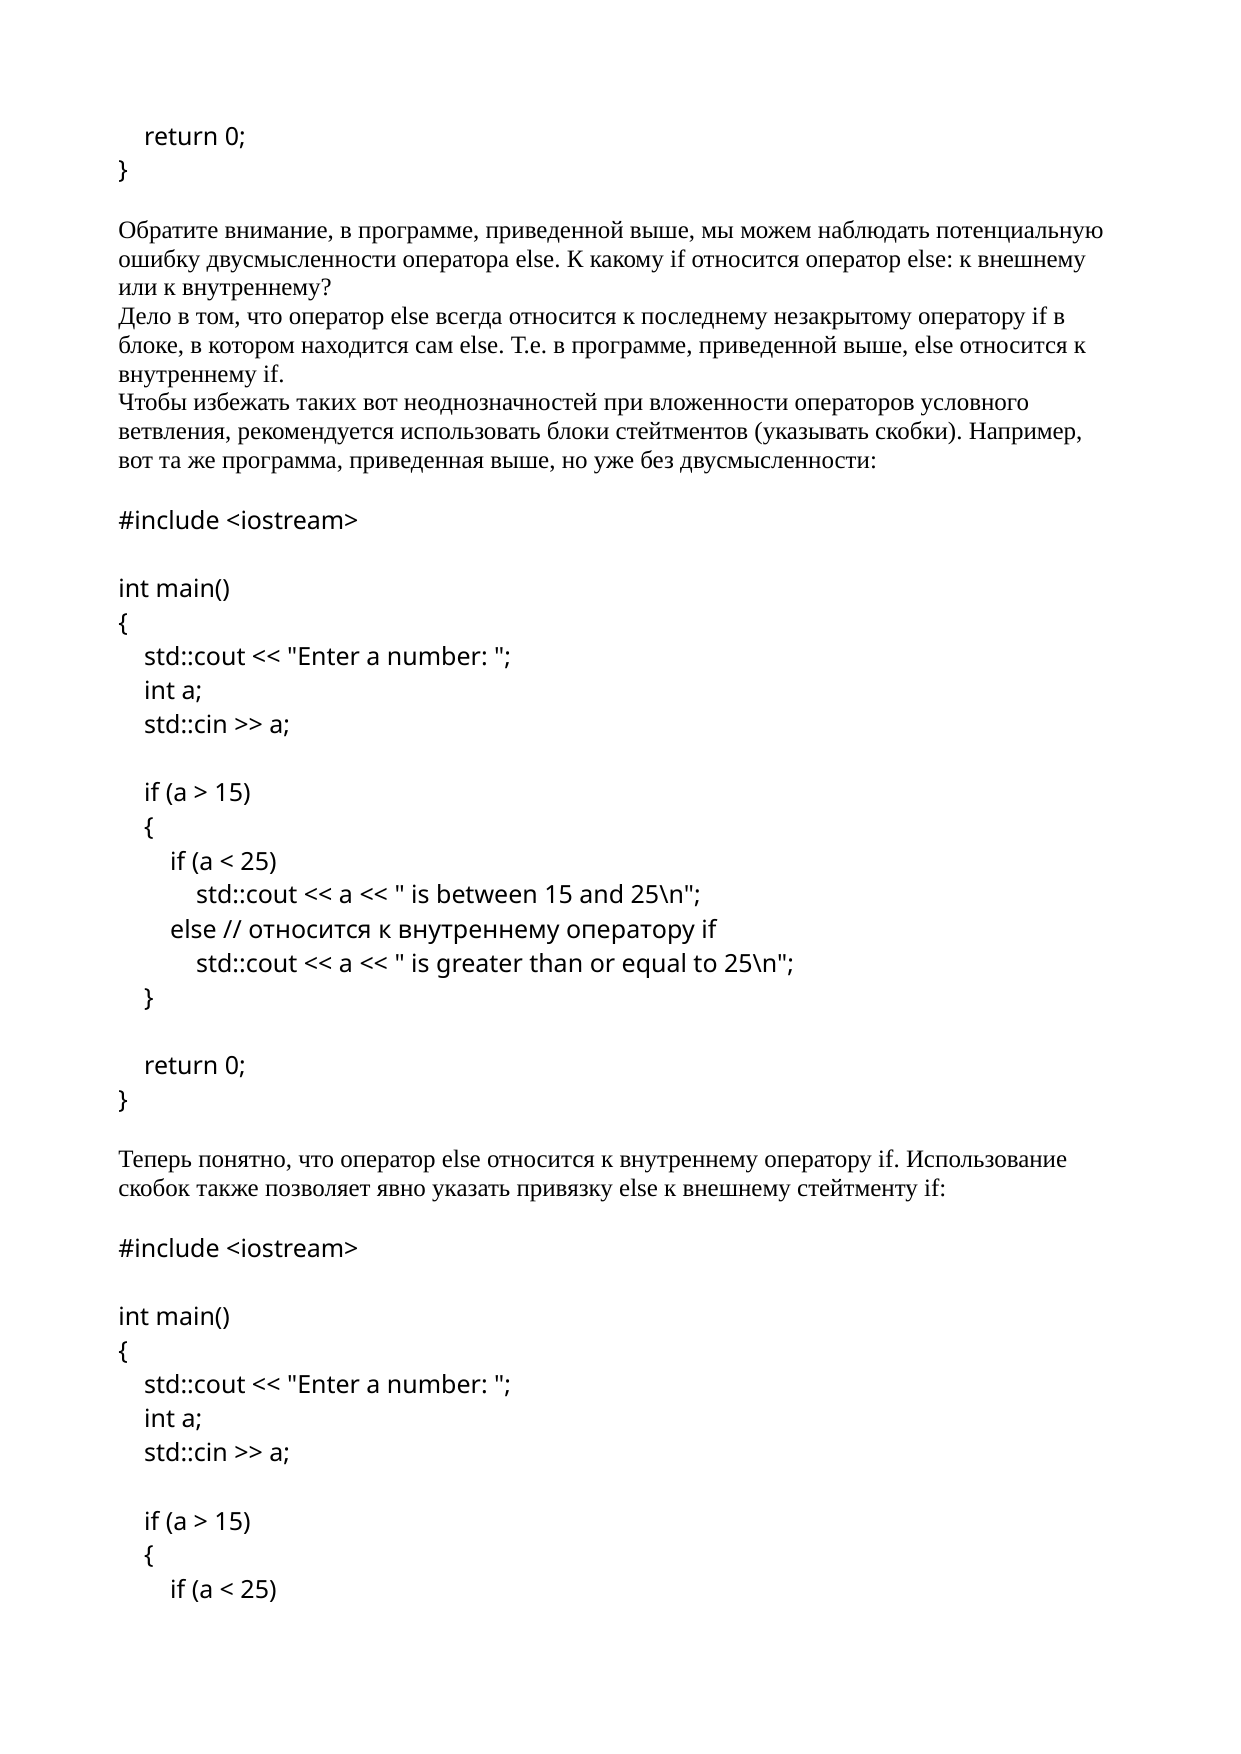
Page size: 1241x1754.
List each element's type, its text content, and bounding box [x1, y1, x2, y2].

text Теперь понятно, что оператор else относится к внутреннему оператору if. Использование скобок также позволяет явно указать привязку else к внешнему стейтменту if: [118, 1144, 1122, 1202]
text int a; [118, 673, 1122, 707]
text #include <iostream> [118, 1231, 1122, 1265]
text std::cin >> a; [118, 1435, 1122, 1469]
text return 0; [118, 118, 1122, 152]
text int a; [118, 1401, 1122, 1435]
text { [118, 605, 1122, 639]
text if (a > 15) [118, 775, 1122, 809]
text std::cout << a << " is greater than or equal to 25\n"; [118, 945, 1122, 979]
text if (a < 25) [118, 843, 1122, 877]
text Дело в том, что оператор else всегда относится к последнему незакрытому оператору if в блоке, в котором находится сам else. Т.е. в программе, приведенной выше, else относится к внутреннему if. [118, 301, 1122, 387]
text { [118, 1333, 1122, 1367]
text { [118, 809, 1122, 843]
text return 0; [118, 1047, 1122, 1082]
text } [118, 152, 1122, 186]
text } [118, 1082, 1122, 1116]
text std::cout << "Enter a number: "; [118, 1367, 1122, 1401]
text std::cin >> a; [118, 707, 1122, 741]
text else // относится к внутреннему оператору if [118, 911, 1122, 945]
text if (a > 15) [118, 1503, 1122, 1537]
text int main() [118, 571, 1122, 605]
text #include <iostream> [118, 502, 1122, 537]
text int main() [118, 1299, 1122, 1333]
text } [118, 979, 1122, 1013]
text { [118, 1537, 1122, 1571]
text Обратите внимание, в программе, приведенной выше, мы можем наблюдать потенциальную ошибку двусмысленности оператора else. К какому if относится оператор else: к внешнему или к внутреннему? [118, 215, 1122, 301]
text if (a < 25) [118, 1571, 1122, 1605]
text std::cout << "Enter a number: "; [118, 639, 1122, 673]
text Чтобы избежать таких вот неоднозначностей при вложенности операторов условного ветвления, рекомендуется использовать блоки стейтментов (указывать скобки). Например, вот та же программа, приведенная выше, но уже без двусмысленности: [118, 387, 1122, 474]
text std::cout << a << " is between 15 and 25\n"; [118, 877, 1122, 911]
